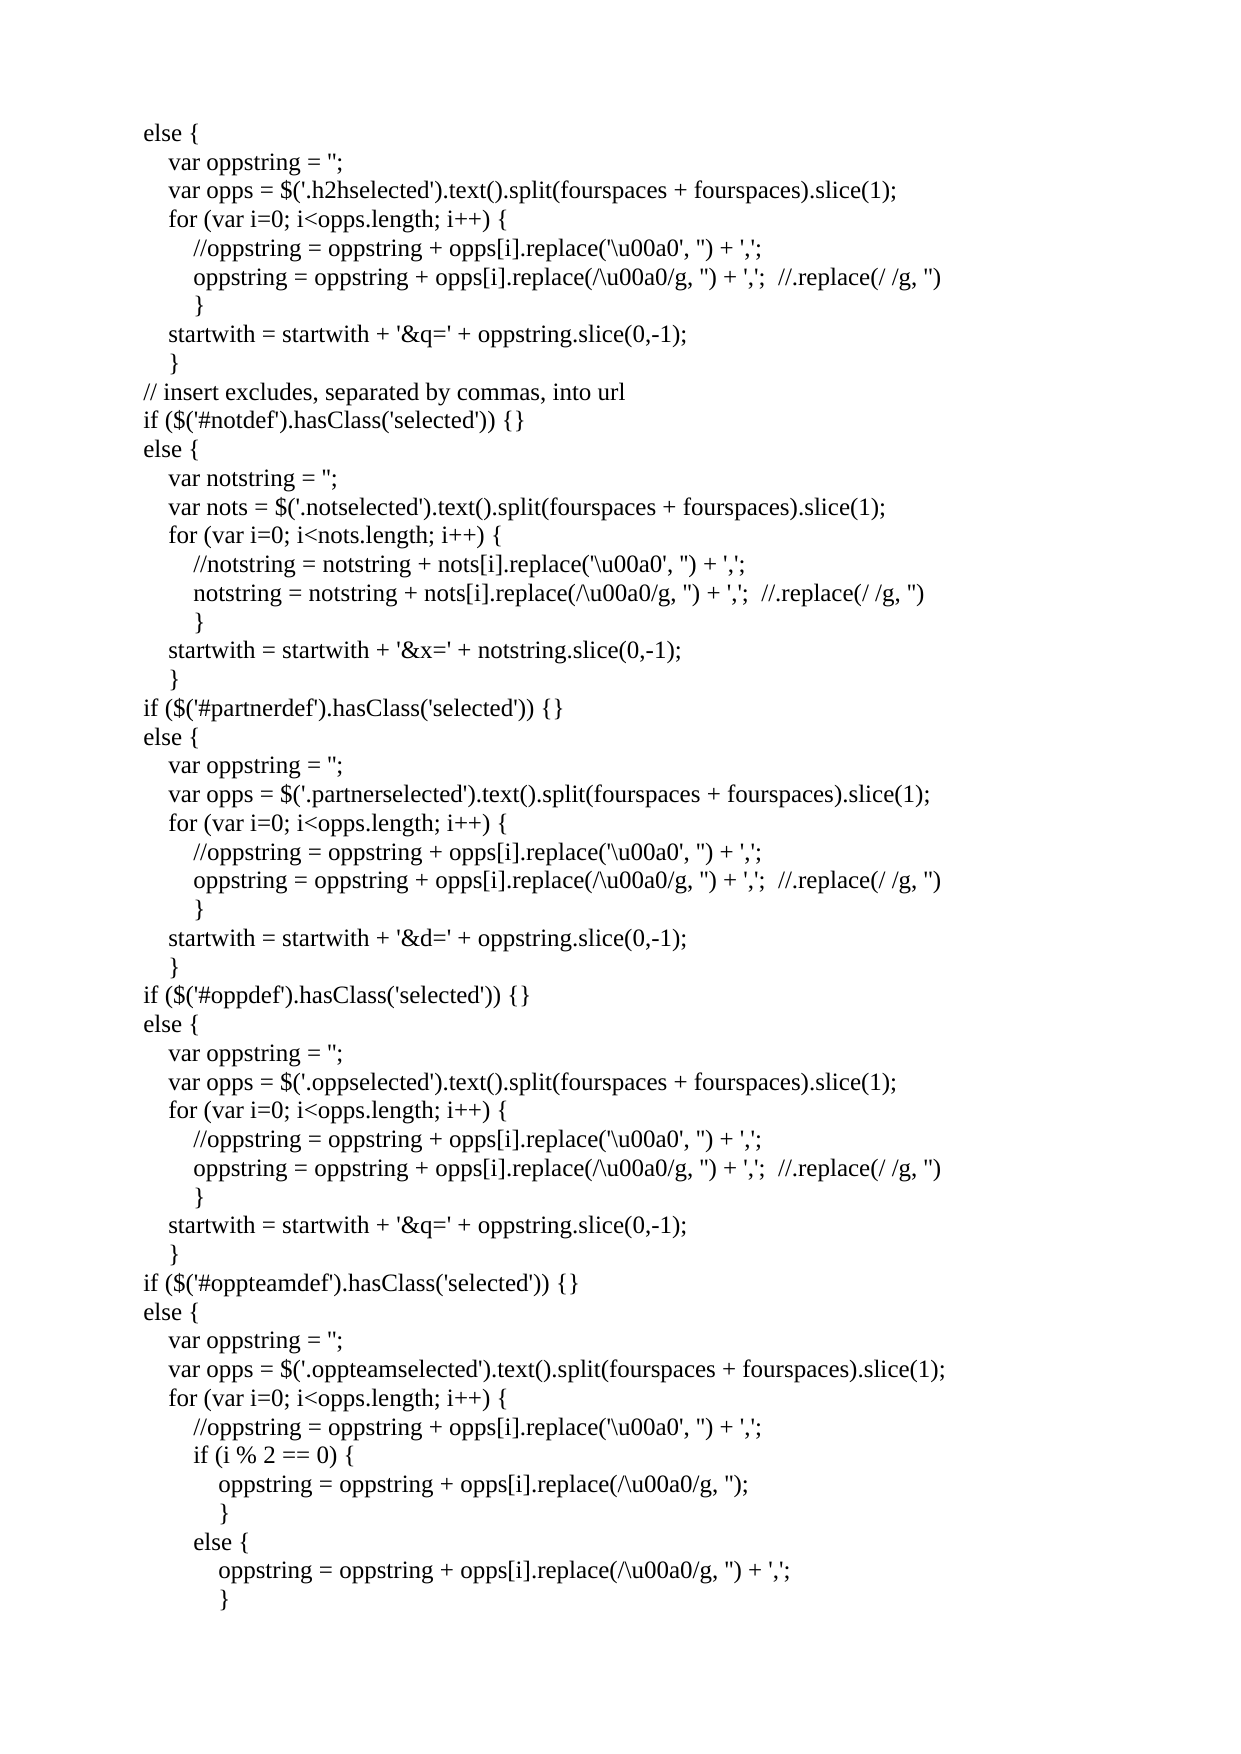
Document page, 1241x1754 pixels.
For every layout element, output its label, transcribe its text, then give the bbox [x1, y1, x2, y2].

text oppstring = oppstring + opps[i].replace(/\u00a0/g, '') + ','; //.replace(/ /g, '') [118, 262, 1122, 291]
text var opps = $('.partnerselected').text().split(fourspaces + fourspaces).slice(1); [118, 779, 1122, 808]
text for (var i=0; i<opps.length; i++) { [118, 1096, 1122, 1124]
text } [118, 1584, 1122, 1613]
text // insert excludes, separated by commas, into url [118, 377, 1122, 406]
text oppstring = oppstring + opps[i].replace(/\u00a0/g, '') + ','; [118, 1556, 1122, 1584]
text } [118, 1182, 1122, 1211]
text //notstring = notstring + nots[i].replace('\u00a0', '') + ','; [118, 549, 1122, 578]
text notstring = notstring + nots[i].replace(/\u00a0/g, '') + ','; //.replace(/ /g, '') [118, 578, 1122, 607]
text oppstring = oppstring + opps[i].replace(/\u00a0/g, ''); [118, 1469, 1122, 1498]
text } [118, 348, 1122, 377]
text for (var i=0; i<opps.length; i++) { [118, 1383, 1122, 1412]
text } [118, 664, 1122, 693]
text for (var i=0; i<opps.length; i++) { [118, 204, 1122, 233]
text if ($('#notdef').hasClass('selected')) {} [118, 406, 1122, 434]
text startwith = startwith + '&q=' + oppstring.slice(0,-1); [118, 319, 1122, 348]
text } [118, 1239, 1122, 1268]
text oppstring = oppstring + opps[i].replace(/\u00a0/g, '') + ','; //.replace(/ /g, '') [118, 1153, 1122, 1182]
text if ($('#partnerdef').hasClass('selected')) {} [118, 693, 1122, 722]
text else { [118, 118, 1122, 147]
text if (i % 2 == 0) { [118, 1441, 1122, 1469]
text var oppstring = ''; [118, 147, 1122, 176]
text } [118, 952, 1122, 981]
text else { [118, 1297, 1122, 1326]
text oppstring = oppstring + opps[i].replace(/\u00a0/g, '') + ','; //.replace(/ /g, '') [118, 866, 1122, 894]
text var opps = $('.h2hselected').text().split(fourspaces + fourspaces).slice(1); [118, 176, 1122, 204]
text var opps = $('.oppselected').text().split(fourspaces + fourspaces).slice(1); [118, 1067, 1122, 1096]
text var oppstring = ''; [118, 1326, 1122, 1354]
text startwith = startwith + '&x=' + notstring.slice(0,-1); [118, 636, 1122, 664]
text else { [118, 434, 1122, 463]
text //oppstring = oppstring + opps[i].replace('\u00a0', '') + ','; [118, 1124, 1122, 1153]
text startwith = startwith + '&d=' + oppstring.slice(0,-1); [118, 923, 1122, 952]
text for (var i=0; i<opps.length; i++) { [118, 808, 1122, 837]
text var notstring = ''; [118, 463, 1122, 492]
text else { [118, 1527, 1122, 1556]
text //oppstring = oppstring + opps[i].replace('\u00a0', '') + ','; [118, 837, 1122, 866]
text if ($('#oppteamdef').hasClass('selected')) {} [118, 1268, 1122, 1297]
text } [118, 894, 1122, 923]
text var oppstring = ''; [118, 751, 1122, 779]
text else { [118, 1009, 1122, 1038]
text startwith = startwith + '&q=' + oppstring.slice(0,-1); [118, 1211, 1122, 1239]
text if ($('#oppdef').hasClass('selected')) {} [118, 981, 1122, 1009]
text //oppstring = oppstring + opps[i].replace('\u00a0', '') + ','; [118, 233, 1122, 262]
text } [118, 1498, 1122, 1527]
text } [118, 291, 1122, 319]
text } [118, 607, 1122, 636]
text var oppstring = ''; [118, 1038, 1122, 1067]
text var opps = $('.oppteamselected').text().split(fourspaces + fourspaces).slice(1); [118, 1354, 1122, 1383]
text var nots = $('.notselected').text().split(fourspaces + fourspaces).slice(1); [118, 492, 1122, 521]
text for (var i=0; i<nots.length; i++) { [118, 521, 1122, 549]
text else { [118, 722, 1122, 751]
text //oppstring = oppstring + opps[i].replace('\u00a0', '') + ','; [118, 1412, 1122, 1441]
